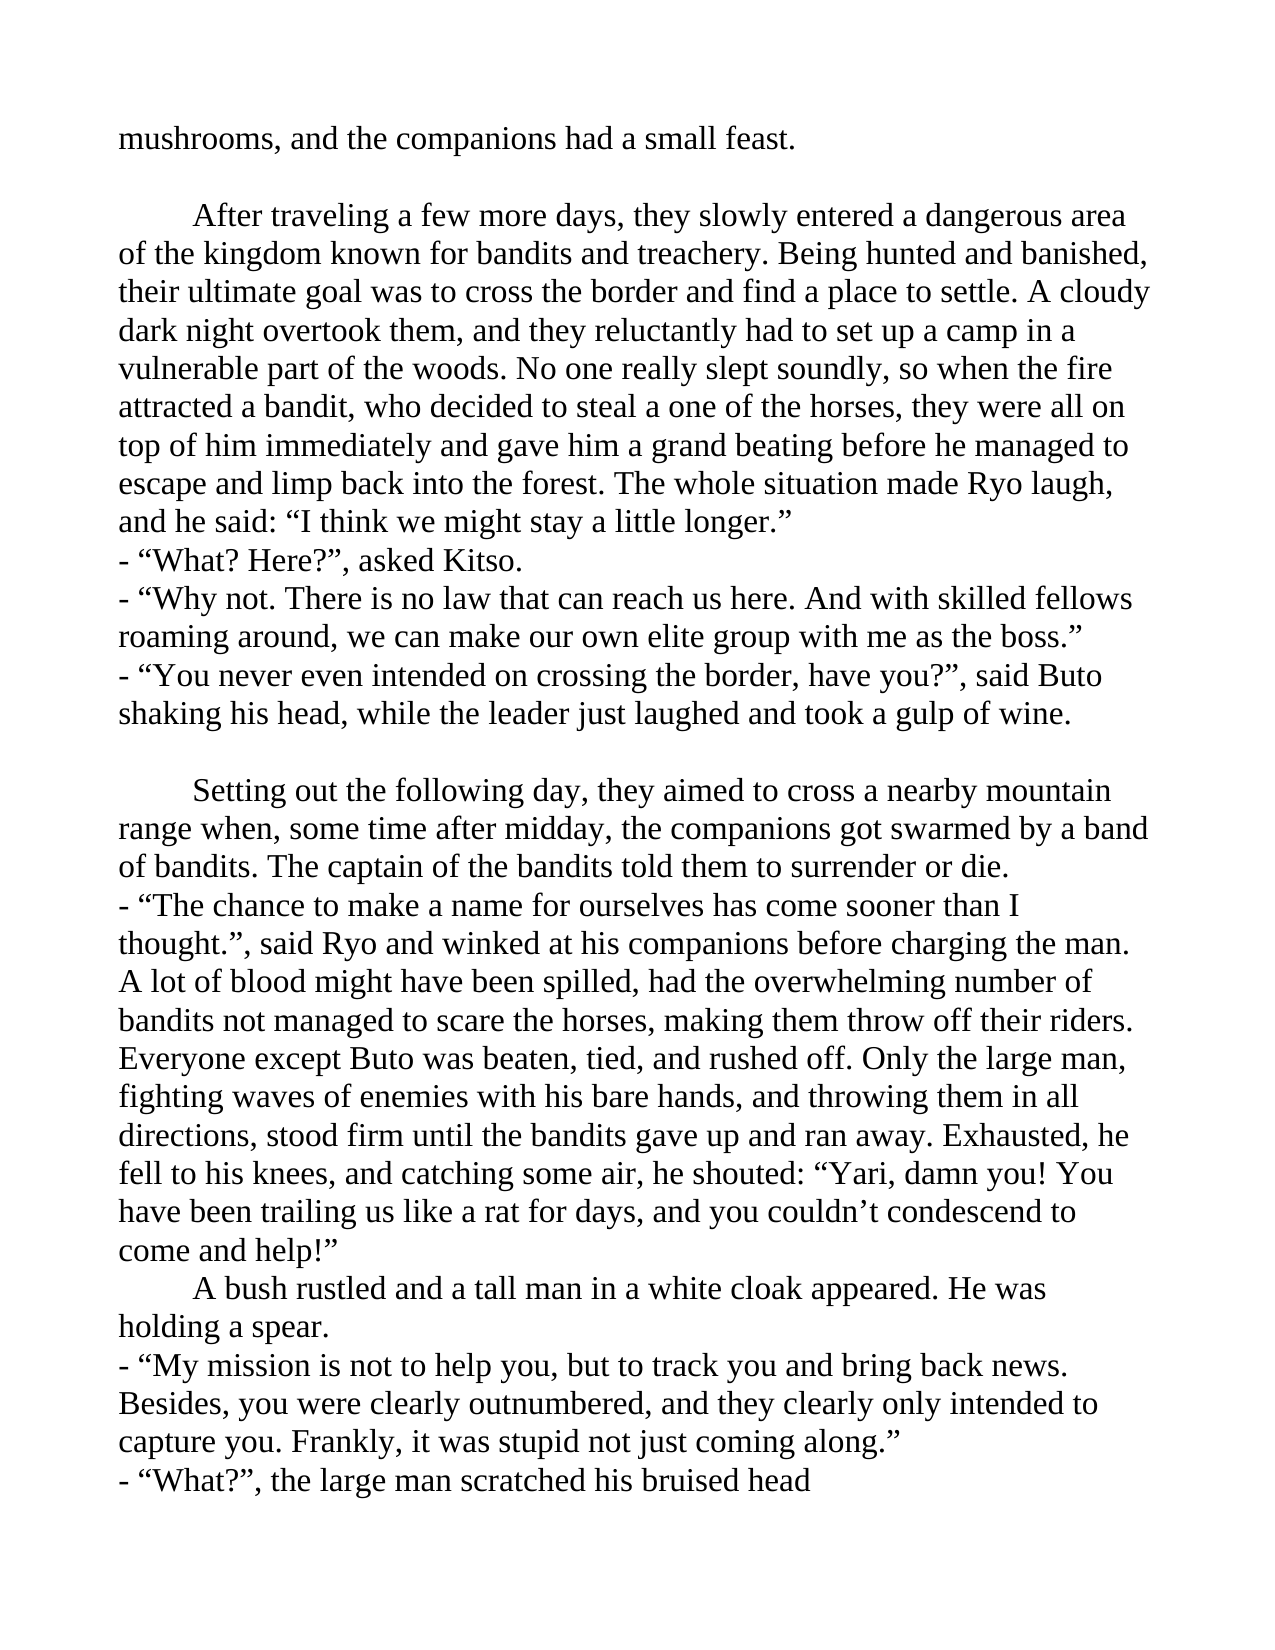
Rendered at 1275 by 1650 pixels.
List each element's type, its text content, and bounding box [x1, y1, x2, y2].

text - “The chance to make a name for ourselves has come sooner than I thought.”, said Ryo and winked at his companions before charging the man. [118, 885, 1157, 961]
text A bush rustled and a tall man in a white cloak appeared. He was holding a spear. [118, 1268, 1157, 1345]
text - “What? Here?”, asked Kitso. [118, 540, 1157, 578]
text - “You never even intended on crossing the border, have you?”, said Buto shaking his head, while the leader just laughed and took a gulp of wine. [118, 655, 1157, 731]
text A lot of blood might have been spilled, had the overwhelming number of bandits not managed to scare the horses, making them throw off their riders. Everyone except Buto was beaten, tied, and rushed off. Only the large man, fighting waves of enemies with his bare hands, and throwing them in all directions, stood firm until the bandits gave up and ran away. Exhausted, he fell to his knees, and catching some air, he shouted: “Yari, damn you! You have been trailing us like a rat for days, and you couldn’t condescend to come and help!” [118, 961, 1157, 1268]
text - “My mission is not to help you, but to track you and bring back news. Besides, you were clearly outnumbered, and they clearly only intended to capture you. Frankly, it was stupid not just coming along.” [118, 1345, 1157, 1460]
text After traveling a few more days, they slowly entered a dangerous area of the kingdom known for bandits and treachery. Being hunted and banished, their ultimate goal was to cross the border and find a place to settle. A cloudy dark night overtook them, and they reluctantly had to set up a camp in a vulnerable part of the woods. No one really slept soundly, so when the fire attracted a bandit, who decided to steal a one of the horses, they were all on top of him immediately and gave him a grand beating before he managed to escape and limp back into the forest. The whole situation made Ryo laugh, and he said: “I think we might stay a little longer.” [118, 195, 1157, 540]
text - “What?”, the large man scratched his bruised head [118, 1460, 1157, 1498]
text Setting out the following day, they aimed to cross a nearby mountain range when, some time after midday, the companions got swarmed by a band of bandits. The captain of the bandits told them to surrender or die. [118, 770, 1157, 885]
text - “Why not. There is no law that can reach us here. And with skilled fellows roaming around, we can make our own elite group with me as the boss.” [118, 578, 1157, 655]
text mushrooms, and the companions had a small feast. [118, 118, 1157, 156]
